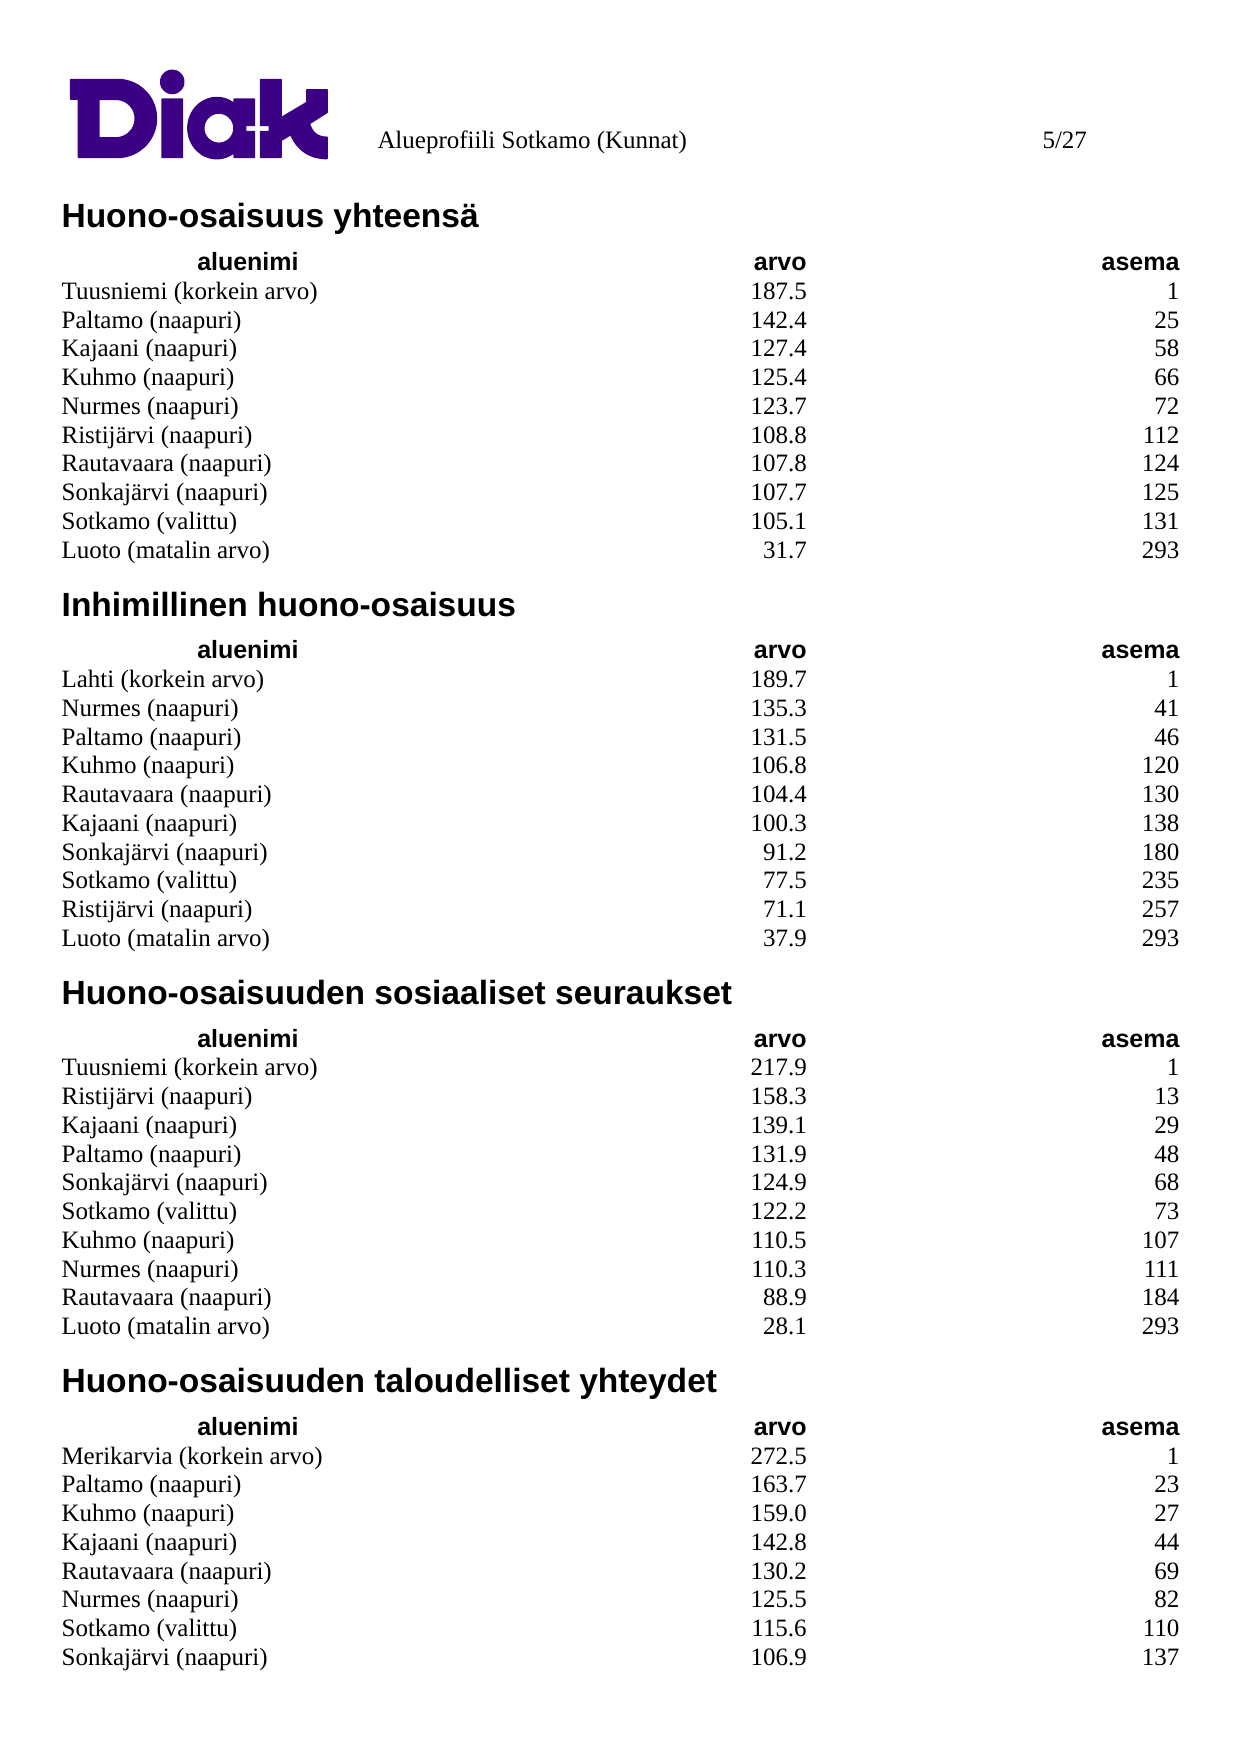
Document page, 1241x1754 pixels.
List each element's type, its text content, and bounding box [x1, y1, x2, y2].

table_cell 163.7 [434, 1470, 806, 1498]
table_cell 48 [806, 1139, 1179, 1167]
table_cell 180 [806, 837, 1179, 866]
table_header aluenimi [61, 636, 434, 664]
table_cell 139.1 [434, 1110, 806, 1139]
table_cell 73 [806, 1196, 1179, 1225]
table_cell 66 [806, 362, 1179, 391]
table_cell 127.4 [434, 334, 806, 362]
table_cell Kajaani (naapuri) [61, 334, 434, 362]
table_cell 158.3 [434, 1081, 806, 1110]
subtitle Huono-osaisuuden sosiaaliset seuraukset [61, 973, 1179, 1011]
table_cell 124.9 [434, 1168, 806, 1196]
table_header aluenimi [61, 1024, 434, 1052]
table_cell 123.7 [434, 391, 806, 420]
table_cell 272.5 [434, 1441, 806, 1469]
table_cell Sonkajärvi (naapuri) [61, 477, 434, 506]
table_header aluenimi [61, 1412, 434, 1441]
table_cell 107 [806, 1225, 1179, 1254]
table_cell 44 [806, 1527, 1179, 1556]
table_cell 142.8 [434, 1527, 806, 1556]
table_cell 159.0 [434, 1498, 806, 1527]
table_cell 142.4 [434, 305, 806, 333]
table_cell Sotkamo (valittu) [61, 866, 434, 894]
subtitle Inhimillinen huono-osaisuus [61, 584, 1179, 623]
table_cell 138 [806, 808, 1179, 837]
table_cell Kajaani (naapuri) [61, 1110, 434, 1139]
table_cell Paltamo (naapuri) [61, 1139, 434, 1167]
table_cell 124 [806, 449, 1179, 477]
table_cell 23 [806, 1470, 1179, 1498]
table_header arvo [434, 1024, 806, 1052]
table_cell Kuhmo (naapuri) [61, 751, 434, 779]
table_cell Ristijärvi (naapuri) [61, 420, 434, 448]
table_cell 187.5 [434, 276, 806, 305]
table_cell 135.3 [434, 693, 806, 722]
table_cell 88.9 [434, 1283, 806, 1311]
table_cell 293 [806, 1311, 1179, 1340]
table_cell Rautavaara (naapuri) [61, 1283, 434, 1311]
table_cell 189.7 [434, 664, 806, 693]
table_cell 293 [806, 923, 1179, 952]
table_cell 293 [806, 535, 1179, 563]
table_cell Lahti (korkein arvo) [61, 664, 434, 693]
table_cell Kajaani (naapuri) [61, 808, 434, 837]
table_cell 1 [806, 664, 1179, 693]
table_cell 184 [806, 1283, 1179, 1311]
table_header arvo [434, 636, 806, 664]
table_cell 27 [806, 1498, 1179, 1527]
table_header arvo [434, 1412, 806, 1441]
table_cell 111 [806, 1254, 1179, 1282]
table_header asema [806, 636, 1179, 664]
table_cell 1 [806, 1053, 1179, 1081]
subtitle Huono-osaisuus yhteensä [61, 196, 1179, 235]
table_cell 68 [806, 1168, 1179, 1196]
table_cell Ristijärvi (naapuri) [61, 894, 434, 923]
table_cell 120 [806, 751, 1179, 779]
table_cell 46 [806, 722, 1179, 751]
table_cell Ristijärvi (naapuri) [61, 1081, 434, 1110]
table_cell Paltamo (naapuri) [61, 1470, 434, 1498]
table_cell Rautavaara (naapuri) [61, 779, 434, 808]
table_cell 28.1 [434, 1311, 806, 1340]
table_cell Rautavaara (naapuri) [61, 449, 434, 477]
table_cell Tuusniemi (korkein arvo) [61, 1053, 434, 1081]
table_cell Nurmes (naapuri) [61, 1585, 434, 1613]
table_cell Sonkajärvi (naapuri) [61, 1168, 434, 1196]
table_cell 41 [806, 693, 1179, 722]
table_cell Paltamo (naapuri) [61, 722, 434, 751]
table_cell Sotkamo (valittu) [61, 506, 434, 535]
table_cell 1 [806, 1441, 1179, 1469]
table_cell 235 [806, 866, 1179, 894]
table_cell Luoto (matalin arvo) [61, 1311, 434, 1340]
table_cell 107.8 [434, 449, 806, 477]
table_cell Kuhmo (naapuri) [61, 362, 434, 391]
table_cell 115.6 [434, 1613, 806, 1642]
table_cell 106.8 [434, 751, 806, 779]
table_cell 137 [806, 1642, 1179, 1671]
table_cell 58 [806, 334, 1179, 362]
table_cell Paltamo (naapuri) [61, 305, 434, 333]
table_cell 131.9 [434, 1139, 806, 1167]
table_cell Kajaani (naapuri) [61, 1527, 434, 1556]
table_cell Sotkamo (valittu) [61, 1196, 434, 1225]
table_header arvo [434, 247, 806, 276]
table_cell 71.1 [434, 894, 806, 923]
table_cell Nurmes (naapuri) [61, 693, 434, 722]
table_cell 77.5 [434, 866, 806, 894]
table_cell 130.2 [434, 1556, 806, 1584]
table_cell 131 [806, 506, 1179, 535]
table_cell Nurmes (naapuri) [61, 391, 434, 420]
table_cell 125.5 [434, 1585, 806, 1613]
table_cell 110.5 [434, 1225, 806, 1254]
table_cell Sotkamo (valittu) [61, 1613, 434, 1642]
table_cell 31.7 [434, 535, 806, 563]
table_cell Luoto (matalin arvo) [61, 923, 434, 952]
table_cell Nurmes (naapuri) [61, 1254, 434, 1282]
table_cell 105.1 [434, 506, 806, 535]
table_cell 29 [806, 1110, 1179, 1139]
table_cell 106.9 [434, 1642, 806, 1671]
table_cell 108.8 [434, 420, 806, 448]
table_cell 1 [806, 276, 1179, 305]
table_cell 110 [806, 1613, 1179, 1642]
table_header asema [806, 247, 1179, 276]
subtitle Huono-osaisuuden taloudelliset yhteydet [61, 1361, 1179, 1399]
table_cell 100.3 [434, 808, 806, 837]
table_cell 82 [806, 1585, 1179, 1613]
table_cell Tuusniemi (korkein arvo) [61, 276, 434, 305]
table_header asema [806, 1412, 1179, 1441]
table_cell 125.4 [434, 362, 806, 391]
table_cell 13 [806, 1081, 1179, 1110]
table_cell 257 [806, 894, 1179, 923]
table_cell 37.9 [434, 923, 806, 952]
table_cell Rautavaara (naapuri) [61, 1556, 434, 1584]
table_cell 130 [806, 779, 1179, 808]
table_header asema [806, 1024, 1179, 1052]
table_cell 125 [806, 477, 1179, 506]
table_cell 72 [806, 391, 1179, 420]
table_cell 104.4 [434, 779, 806, 808]
table_cell 217.9 [434, 1053, 806, 1081]
table_cell Merikarvia (korkein arvo) [61, 1441, 434, 1469]
table_cell 69 [806, 1556, 1179, 1584]
table_cell 107.7 [434, 477, 806, 506]
table_cell Sonkajärvi (naapuri) [61, 1642, 434, 1671]
table_cell 91.2 [434, 837, 806, 866]
table_cell 122.2 [434, 1196, 806, 1225]
table_cell Luoto (matalin arvo) [61, 535, 434, 563]
table_cell 25 [806, 305, 1179, 333]
table_cell Sonkajärvi (naapuri) [61, 837, 434, 866]
table_cell 110.3 [434, 1254, 806, 1282]
table_cell 131.5 [434, 722, 806, 751]
table_header aluenimi [61, 247, 434, 276]
table_cell Kuhmo (naapuri) [61, 1498, 434, 1527]
table_cell 112 [806, 420, 1179, 448]
table_cell Kuhmo (naapuri) [61, 1225, 434, 1254]
